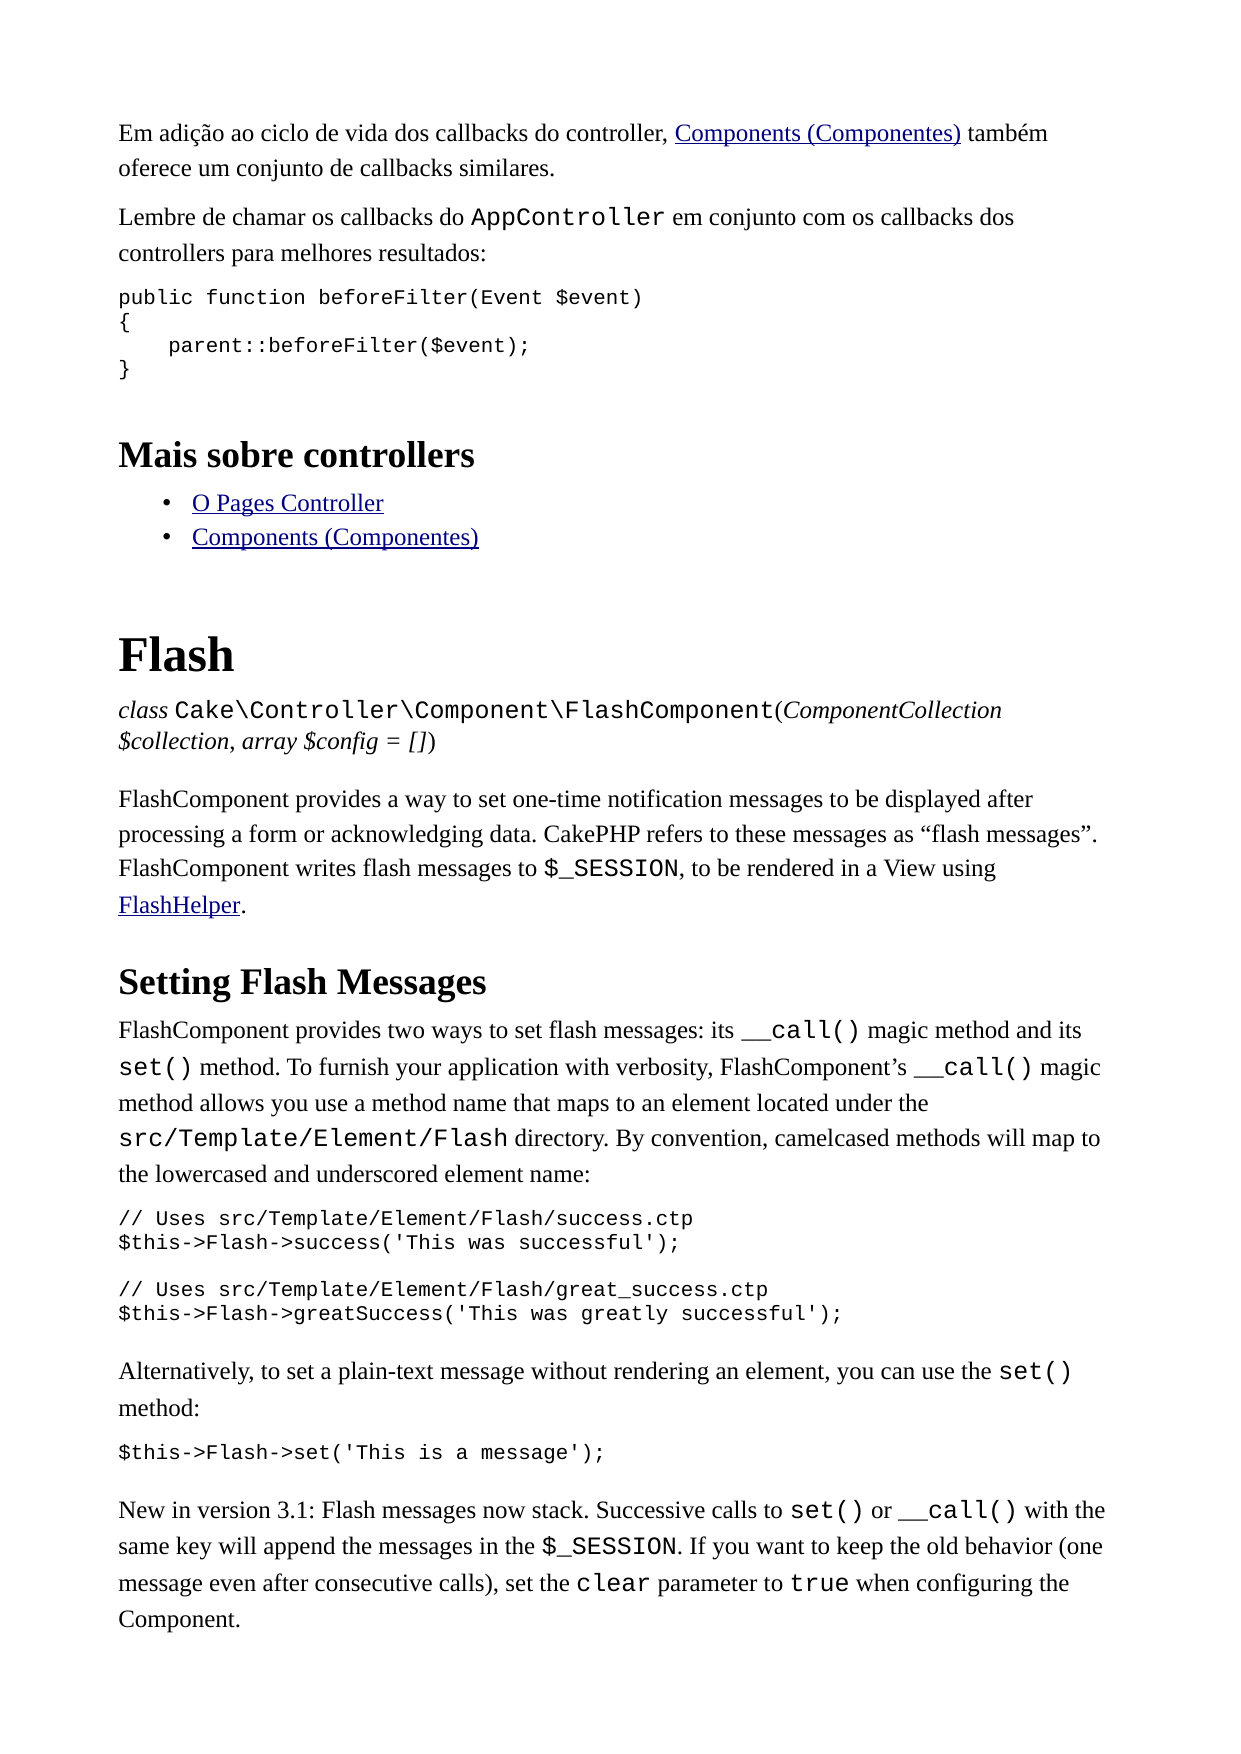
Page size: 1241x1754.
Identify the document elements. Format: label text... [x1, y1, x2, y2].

text // Uses src/Template/Element/Flash/success.ctp [118, 1208, 1122, 1232]
text // Uses src/Template/Element/Flash/great_success.ctp [118, 1279, 1122, 1303]
text Lembre de chamar os callbacks do AppController em conjunto com os callbacks dos controllers para melhores resultados: [118, 202, 1122, 267]
text Em adição ao ciclo de vida dos callbacks do controller, Components (Componentes) também oferece um conjunto de callbacks similares. [118, 118, 1122, 181]
subtitle class Cake\Controller\Component\FlashComponent(ComponentCollection $collection, array $config = []) [118, 695, 1122, 755]
subtitle Setting Flash Messages [118, 959, 1122, 1003]
text FlashComponent provides a way to set one-time notification messages to be displayed after processing a form or acknowledging data. CakePHP refers to these messages as “flash messages”. FlashComponent writes flash messages to $_SESSION, to be rendered in a View using FlashHelper. [118, 784, 1122, 918]
text { [118, 311, 1122, 334]
text public function beforeFilter(Event $event) [118, 287, 1122, 311]
subtitle Mais sobre controllers [118, 432, 1122, 475]
text parent::beforeFilter($event); [118, 334, 1122, 358]
text $this->Flash->success('This was successful'); [118, 1232, 1122, 1256]
text } [118, 358, 1122, 382]
text Alternatively, to set a plain-text message without rendering an element, you can use the set() method: [118, 1356, 1122, 1421]
text $this->Flash->greatSuccess('This was greatly successful'); [118, 1303, 1122, 1327]
list O Pages Controller [162, 488, 1122, 517]
subtitle Flash [118, 625, 1122, 683]
text New in version 3.1: Flash messages now stack. Successive calls to set() or __call() with the same key will append the messages in the $_SESSION. If you want to keep the old behavior (one message even after consecutive calls), set the clear parameter to true when configuring the Component. [118, 1495, 1122, 1633]
list Components (Componentes) [162, 522, 1122, 551]
text FlashComponent provides two ways to set flash messages: its __call() magic method and its set() method. To furnish your application with verbosity, FlashComponent’s __call() magic method allows you use a method name that maps to an element located under the src/Template/Element/Flash directory. By convention, camelcased methods will map to the lowercased and underscored element name: [118, 1015, 1122, 1188]
text $this->Flash->set('This is a message'); [118, 1442, 1122, 1465]
